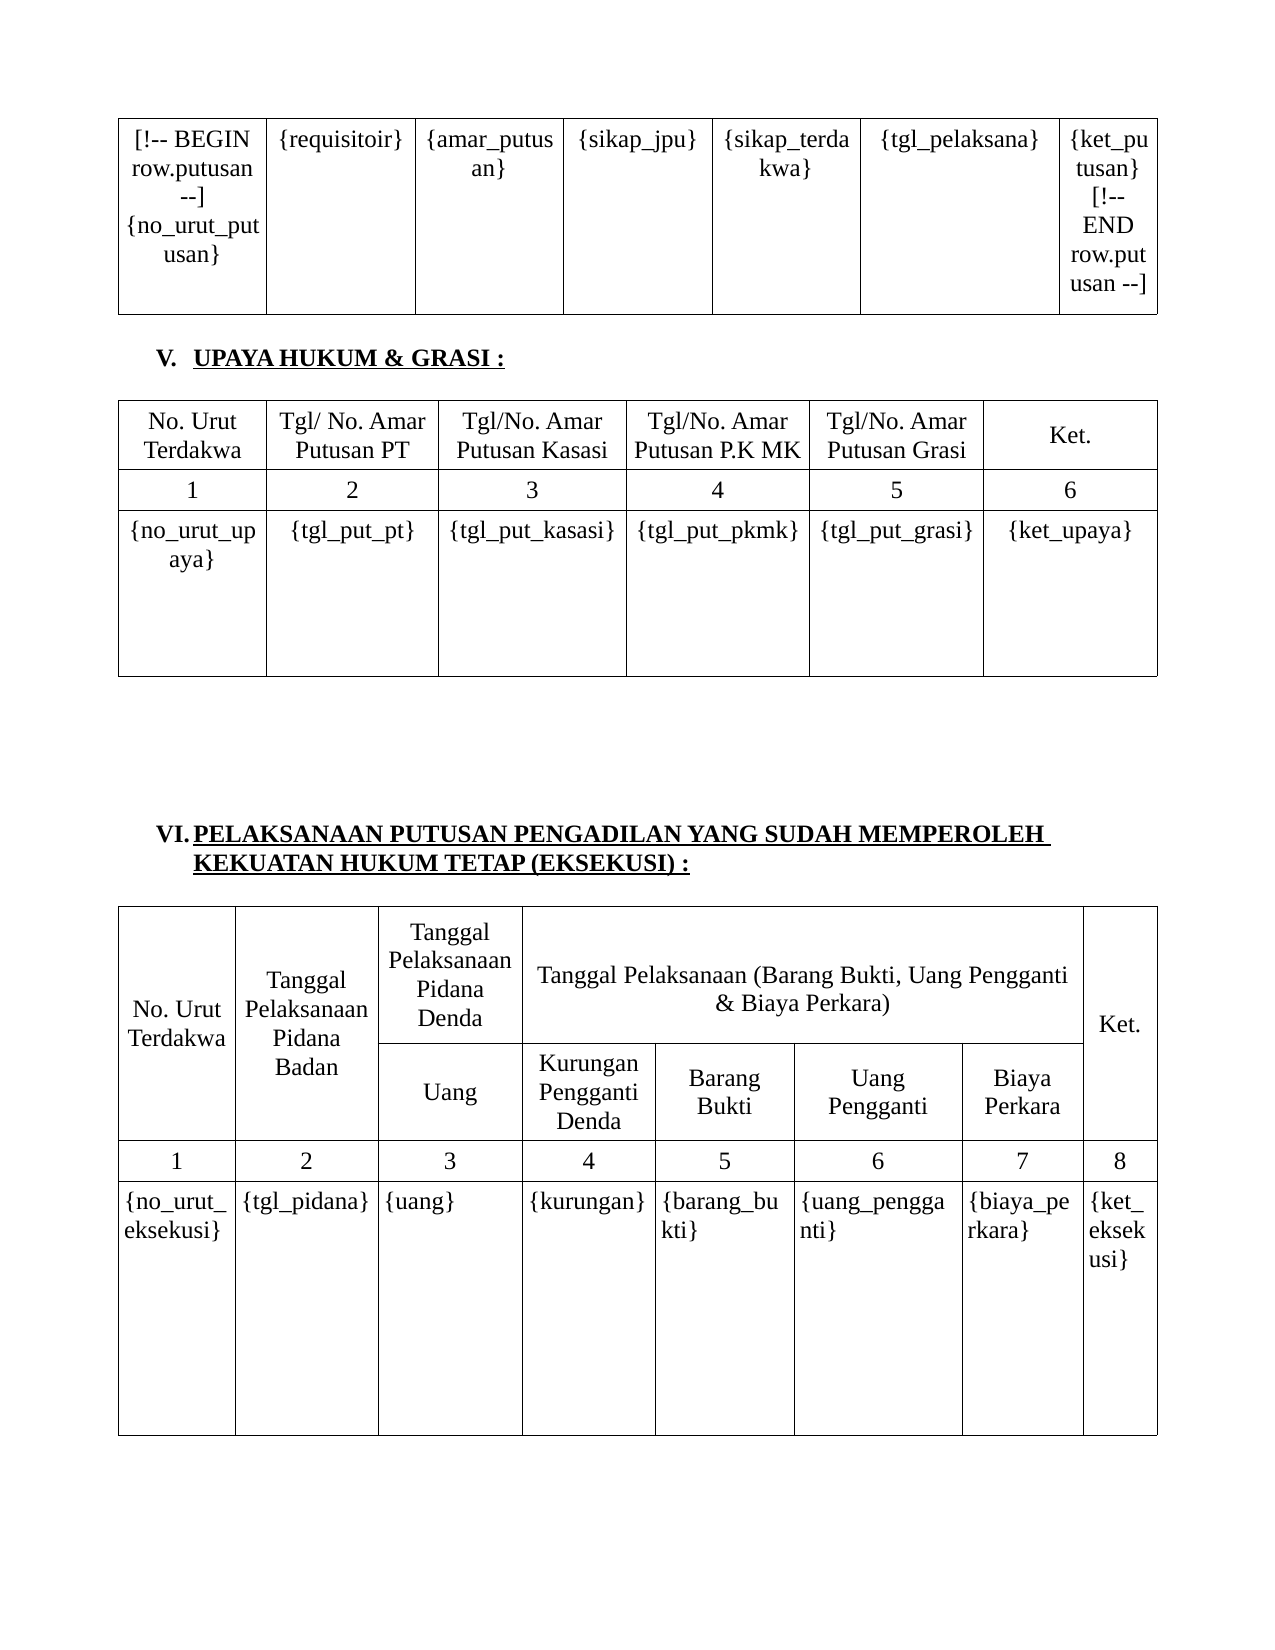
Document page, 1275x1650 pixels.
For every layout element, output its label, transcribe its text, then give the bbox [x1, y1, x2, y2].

table_cell 7 [963, 1141, 1083, 1181]
table_cell 2 [236, 1141, 378, 1181]
table_cell 6 [984, 470, 1157, 509]
table_cell 5 [810, 470, 983, 509]
table_cell Uang Pengganti [795, 1044, 962, 1140]
table_cell 1 [119, 1141, 235, 1181]
table_cell 6 [795, 1141, 962, 1181]
table_cell {sikap_jpu} [564, 119, 712, 314]
table_cell {barang_bukti} [656, 1182, 794, 1435]
table_cell Kurungan Pengganti Denda [523, 1044, 655, 1140]
table_header Tanggal Pelaksanaan (Barang Bukti, Uang Pengganti & Biaya Perkara) [523, 907, 1083, 1042]
list PELAKSANAAN PUTUSAN PENGADILAN YANG SUDAH MEMPEROLEH KEKUATAN HUKUM TETAP (EKSEKUSI) : [156, 819, 1157, 877]
table_cell 8 [1084, 1141, 1157, 1181]
table_cell [!-- BEGIN row.putusan --]{no_urut_putusan} [119, 119, 266, 314]
table_header Tgl/No. Amar Putusan Kasasi [439, 401, 626, 469]
table_cell Biaya Perkara [963, 1044, 1083, 1140]
table_cell {biaya_perkara} [963, 1182, 1083, 1435]
table_header Ket. [984, 401, 1157, 469]
table_header No. Urut Terdakwa [119, 907, 235, 1140]
table_header Tanggal Pelaksanaan Pidana Badan [236, 907, 378, 1140]
table_cell {no_urut_upaya} [119, 511, 266, 676]
table_cell 3 [439, 470, 626, 509]
table_header Tgl/No. Amar Putusan P.K MK [627, 401, 809, 469]
table_cell {ket_putusan}[!-- END row.putusan --] [1060, 119, 1157, 314]
table_cell {tgl_put_pkmk} [627, 511, 809, 676]
table_cell Uang [379, 1044, 522, 1140]
table_cell {sikap_terdakwa} [713, 119, 860, 314]
list UPAYA HUKUM & GRASI : [156, 343, 1157, 371]
table_cell {requisitoir} [267, 119, 415, 314]
table_cell {amar_putusan} [416, 119, 563, 314]
table_cell 1 [119, 470, 266, 509]
table_header Ket. [1084, 907, 1157, 1140]
table_cell {tgl_put_kasasi} [439, 511, 626, 676]
table_cell {no_urut_eksekusi} [119, 1182, 235, 1435]
table_header No. Urut Terdakwa [119, 401, 266, 469]
table_cell {tgl_put_grasi} [810, 511, 983, 676]
table_cell 2 [267, 470, 438, 509]
table_cell {kurungan} [523, 1182, 655, 1435]
table_cell {tgl_pelaksana} [861, 119, 1059, 314]
table_cell {uang_pengganti} [795, 1182, 962, 1435]
table_cell {tgl_pidana} [236, 1182, 378, 1435]
table_cell {uang} [379, 1182, 522, 1435]
table_header Tgl/No. Amar Putusan Grasi [810, 401, 983, 469]
table_header Tanggal Pelaksanaan Pidana Denda [379, 907, 522, 1042]
table_cell 4 [627, 470, 809, 509]
table_header Tgl/ No. Amar Putusan PT [267, 401, 438, 469]
table_cell {ket_upaya} [984, 511, 1157, 676]
table_cell {tgl_put_pt} [267, 511, 438, 676]
table_cell {ket_eksekusi} [1084, 1182, 1157, 1435]
table_cell 3 [379, 1141, 522, 1181]
table_cell 4 [523, 1141, 655, 1181]
table_cell Barang Bukti [656, 1044, 794, 1140]
table_cell 5 [656, 1141, 794, 1181]
